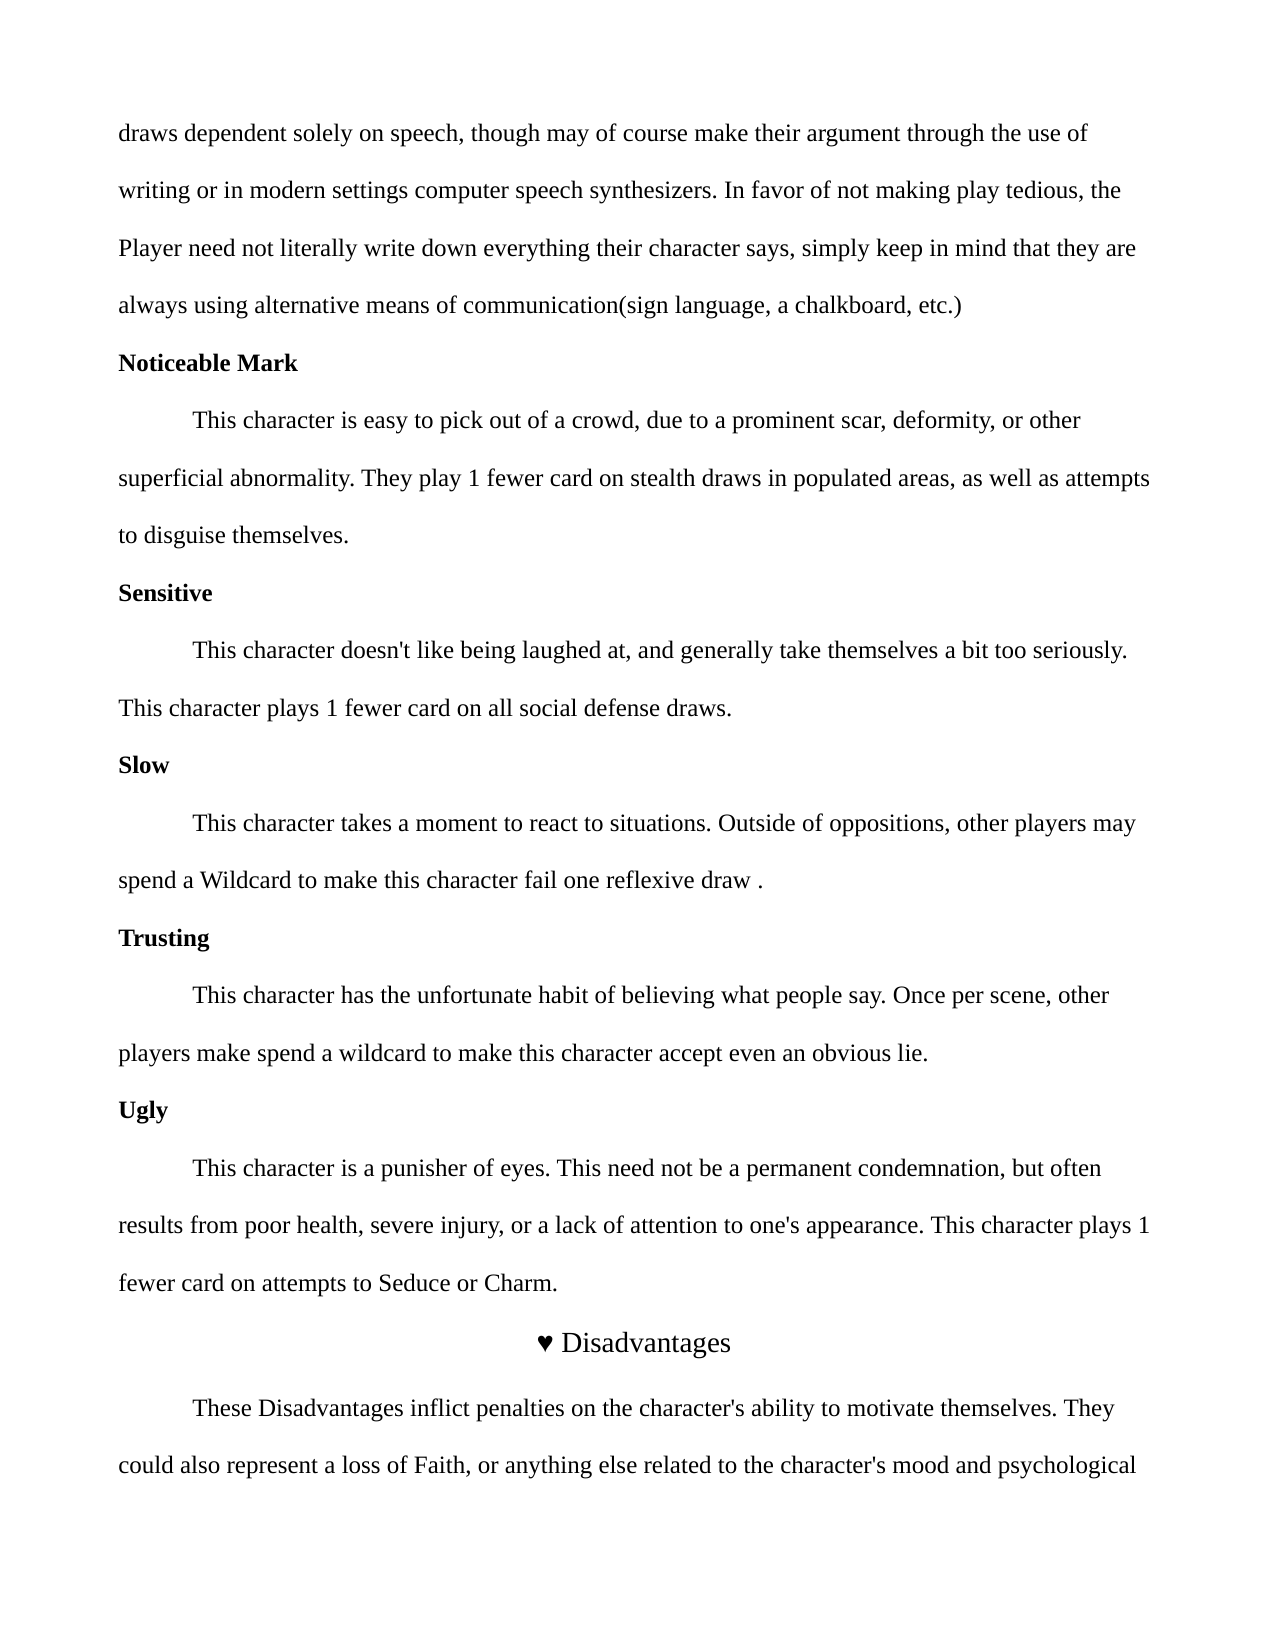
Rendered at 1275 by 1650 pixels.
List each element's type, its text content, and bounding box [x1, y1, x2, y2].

text This character is a punisher of eyes. This need not be a permanent condemnation, but often results from poor health, severe injury, or a lack of attention to one's appearance. This character plays 1 fewer card on attempts to Seduce or Charm. [118, 1153, 1157, 1297]
text This character doesn't like being laughed at, and generally take themselves a bit too seriously. This character plays 1 fewer card on all social defense draws. [118, 636, 1157, 722]
text draws dependent solely on speech, though may of course make their argument through the use of writing or in modern settings computer speech synthesizers. In favor of not making play tedious, the Player need not literally write down everything their character says, simply keep in mind that they are always using alternative means of communication(sign language, a chalkboard, etc.) [118, 118, 1157, 319]
text These Disadvantages inflict penalties on the character's ability to motivate themselves. They could also represent a loss of Faith, or anything else related to the character's mood and psychological [118, 1393, 1157, 1479]
text Slow [118, 751, 1157, 779]
text This character is easy to pick out of a crowd, due to a prominent scar, deformity, or other superficial abnormality. They play 1 fewer card on stealth draws in populated areas, as well as attempts to disguise themselves. [118, 406, 1157, 549]
text This character has the unfortunate habit of believing what people say. Once per scene, other players make spend a wildcard to make this character accept even an obvious lie. [118, 981, 1157, 1067]
text ♥ Disadvantages [118, 1326, 1157, 1359]
text Ugly [118, 1096, 1157, 1124]
text Noticeable Mark [118, 348, 1157, 377]
text This character takes a moment to react to situations. Outside of oppositions, other players may spend a Wildcard to make this character fail one reflexive draw . [118, 808, 1157, 894]
text Trusting [118, 923, 1157, 952]
text Sensitive [118, 578, 1157, 607]
